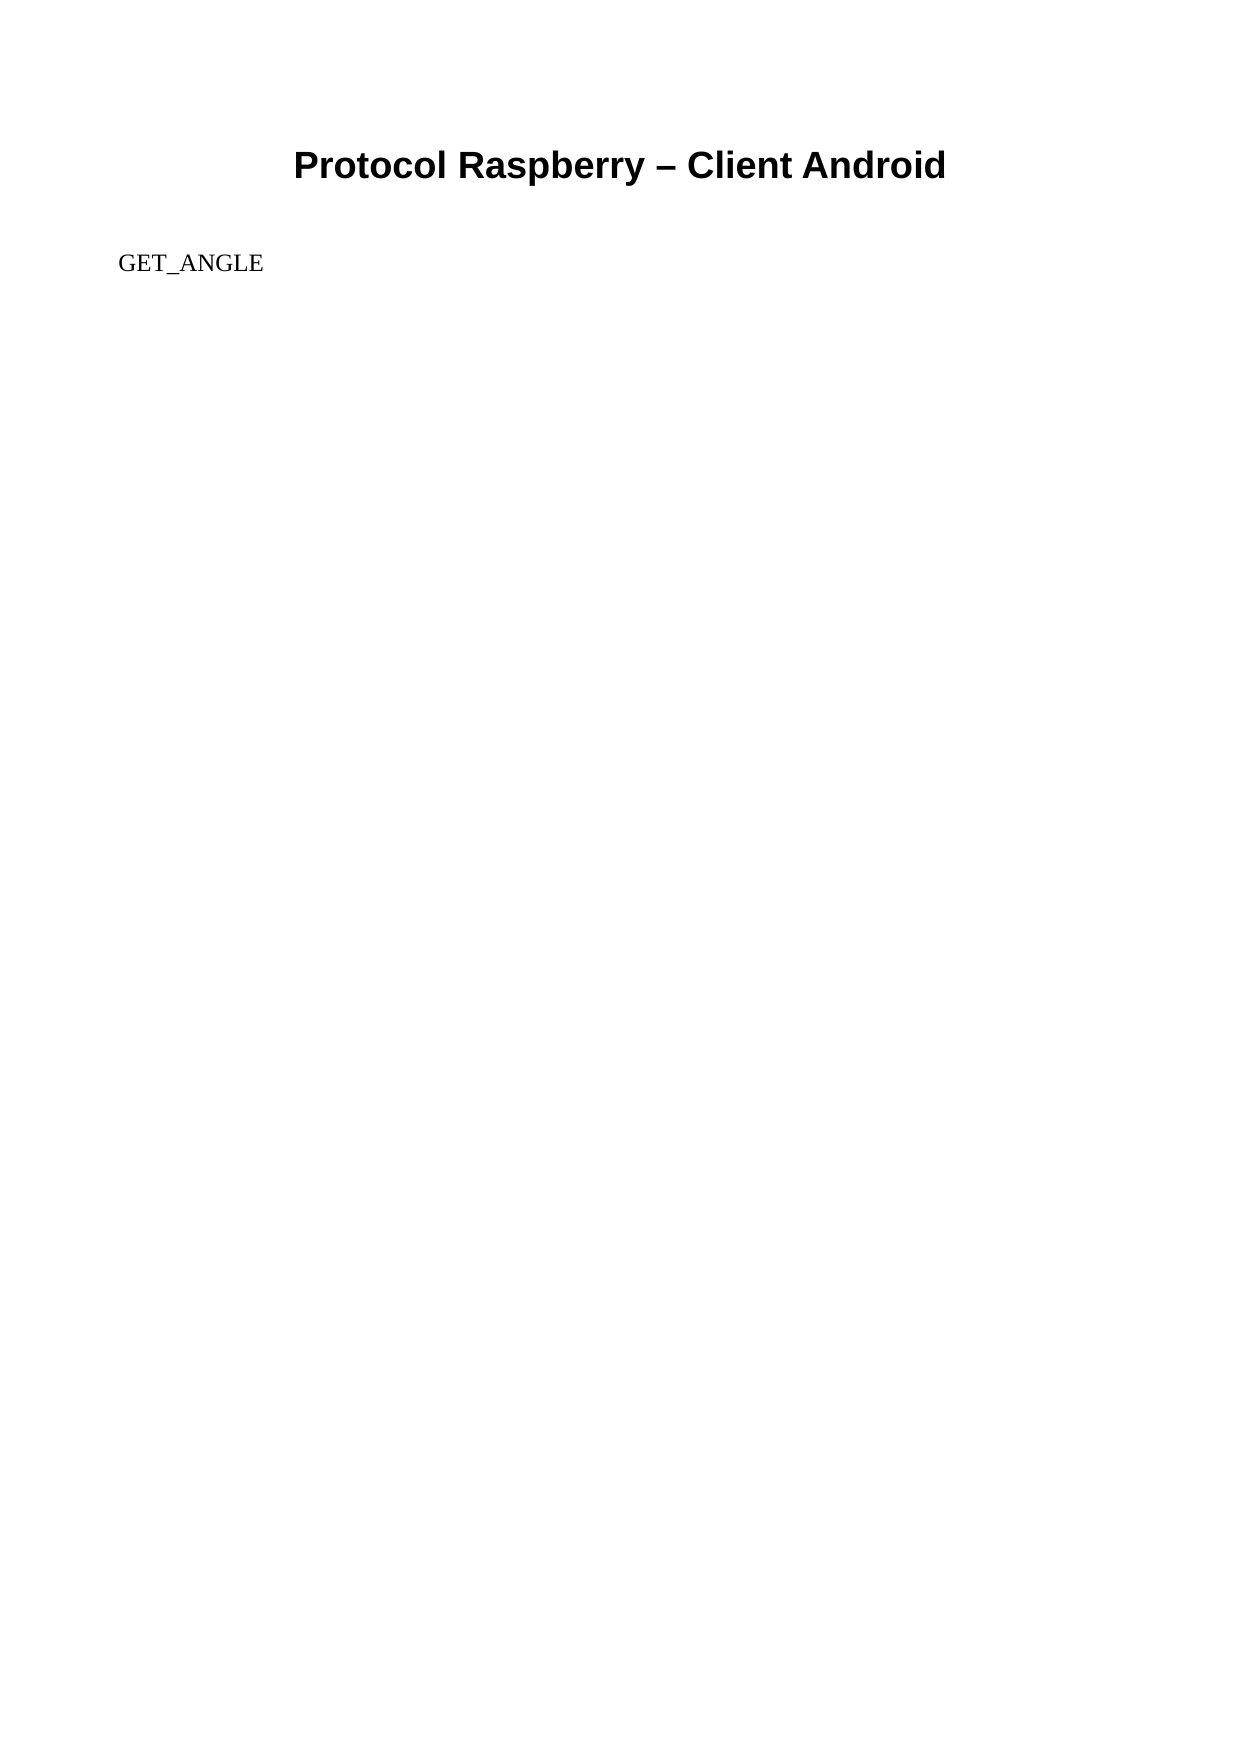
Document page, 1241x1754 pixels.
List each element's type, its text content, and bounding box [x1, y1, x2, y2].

text GET_ANGLE [118, 248, 1122, 277]
subtitle Protocol Raspberry – Client Android [118, 143, 1122, 187]
